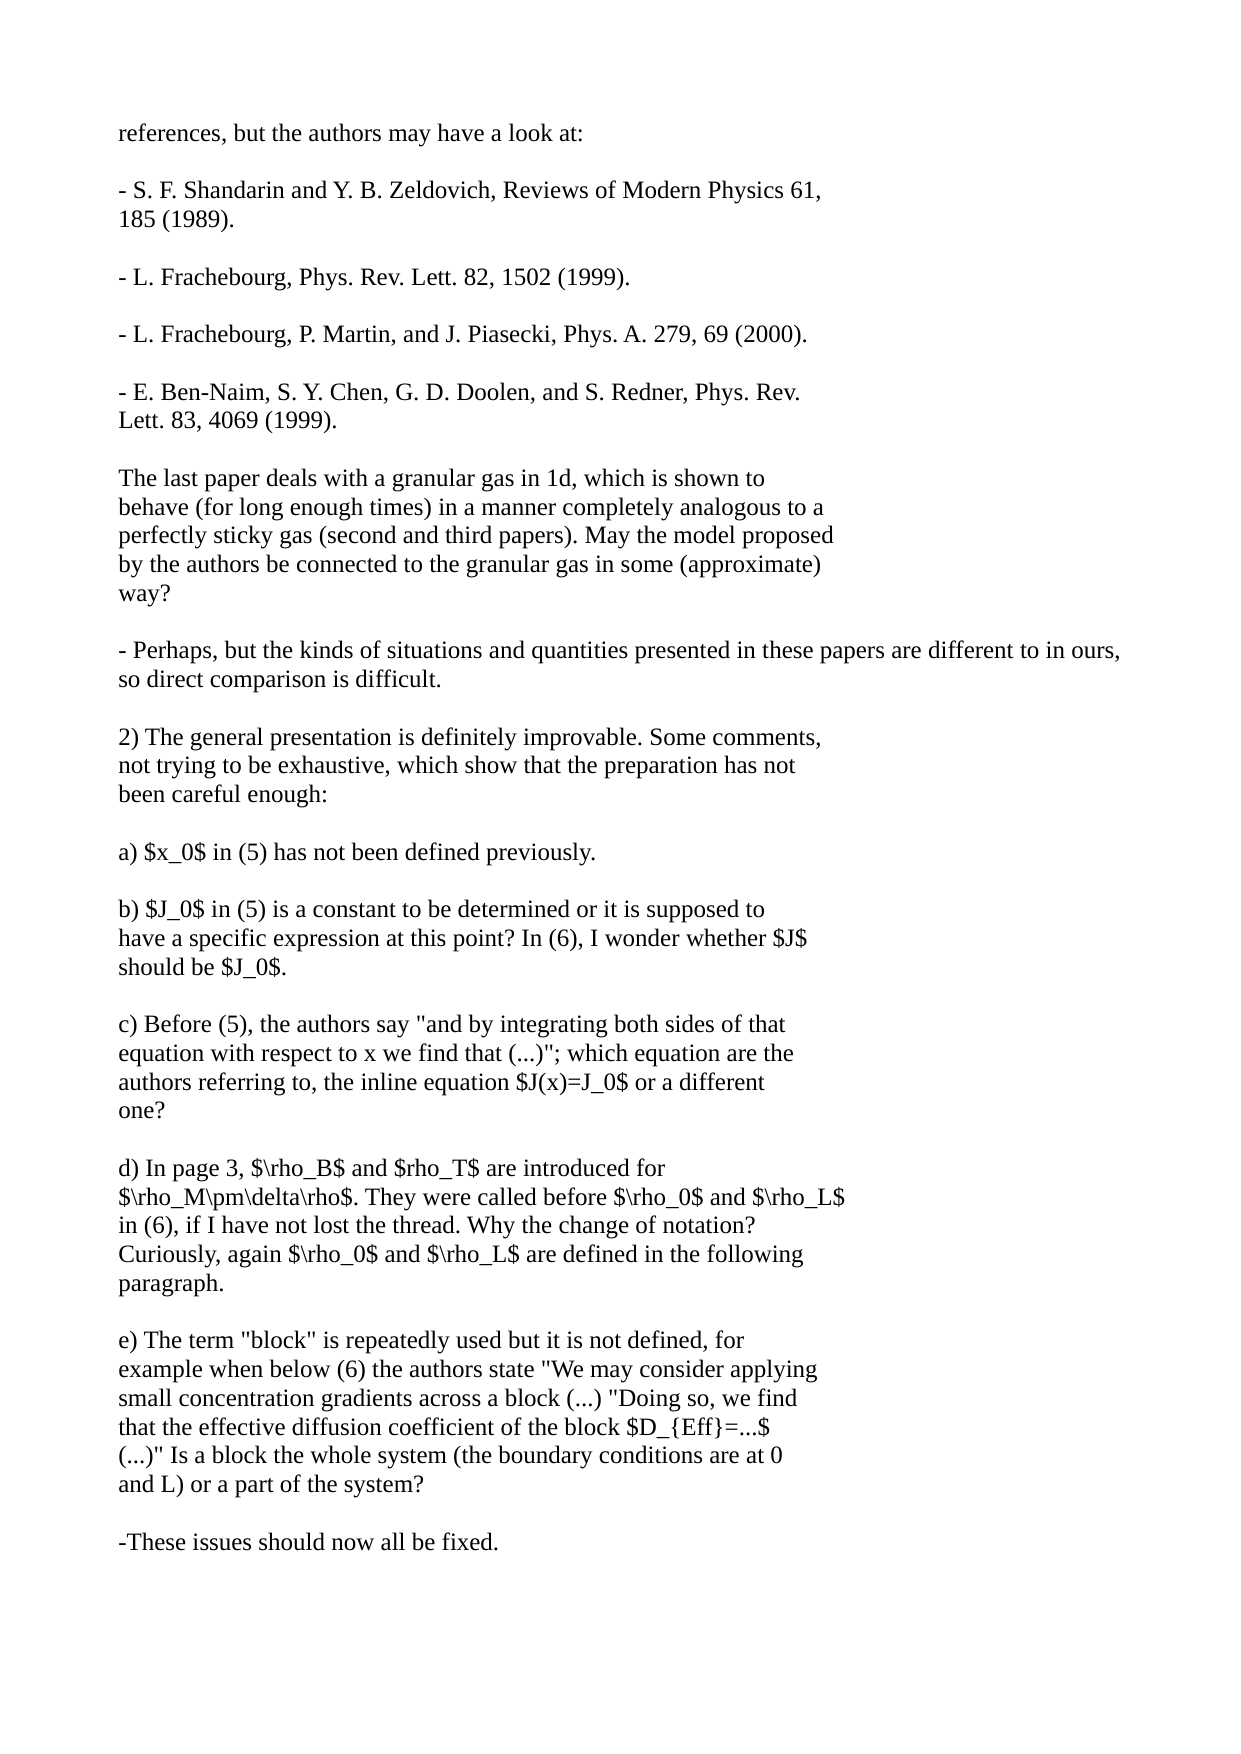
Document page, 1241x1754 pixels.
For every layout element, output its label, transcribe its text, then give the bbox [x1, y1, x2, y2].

text references, but the authors may have a look at: - S. F. Shandarin and Y. B. Zeldovich, Reviews of Modern Physics 61, 185 (1989). - L. Frachebourg, Phys. Rev. Lett. 82, 1502 (1999). - L. Frachebourg, P. Martin, and J. Piasecki, Phys. A. 279, 69 (2000). - E. Ben-Naim, S. Y. Chen, G. D. Doolen, and S. Redner, Phys. Rev. Lett. 83, 4069 (1999). The last paper deals with a granular gas in 1d, which is shown to behave (for long enough times) in a manner completely analogous to a perfectly sticky gas (second and third papers). May the model proposed by the authors be connected to the granular gas in some (approximate) way? [118, 118, 1122, 607]
text -These issues should now all be fixed. [118, 1527, 1122, 1584]
text - Perhaps, but the kinds of situations and quantities presented in these papers are different to in ours, so direct comparison is difficult. 2) The general presentation is definitely improvable. Some comments, not trying to be exhaustive, which show that the preparation has not been careful enough: a) $x_0$ in (5) has not been defined previously. b) $J_0$ in (5) is a constant to be determined or it is supposed to have a specific expression at this point? In (6), I wonder whether $J$ should be $J_0$. c) Before (5), the authors say "and by integrating both sides of that equation with respect to x we find that (...)"; which equation are the authors referring to, the inline equation $J(x)=J_0$ or a different one? d) In page 3, $\rho_B$ and $rho_T$ are introduced for $\rho_M\pm\delta\rho$. They were called before $\rho_0$ and $\rho_L$ in (6), if I have not lost the thread. Why the change of notation? Curiously, again $\rho_0$ and $\rho_L$ are defined in the following paragraph. e) The term "block" is repeatedly used but it is not defined, for example when below (6) the authors state "We may consider applying small concentration gradients across a block (...) "Doing so, we find that the effective diffusion coefficient of the block $D_{Eff}=...$ (...)" Is a block the whole system (the boundary conditions are at 0 and L) or a part of the system? [118, 636, 1122, 1498]
